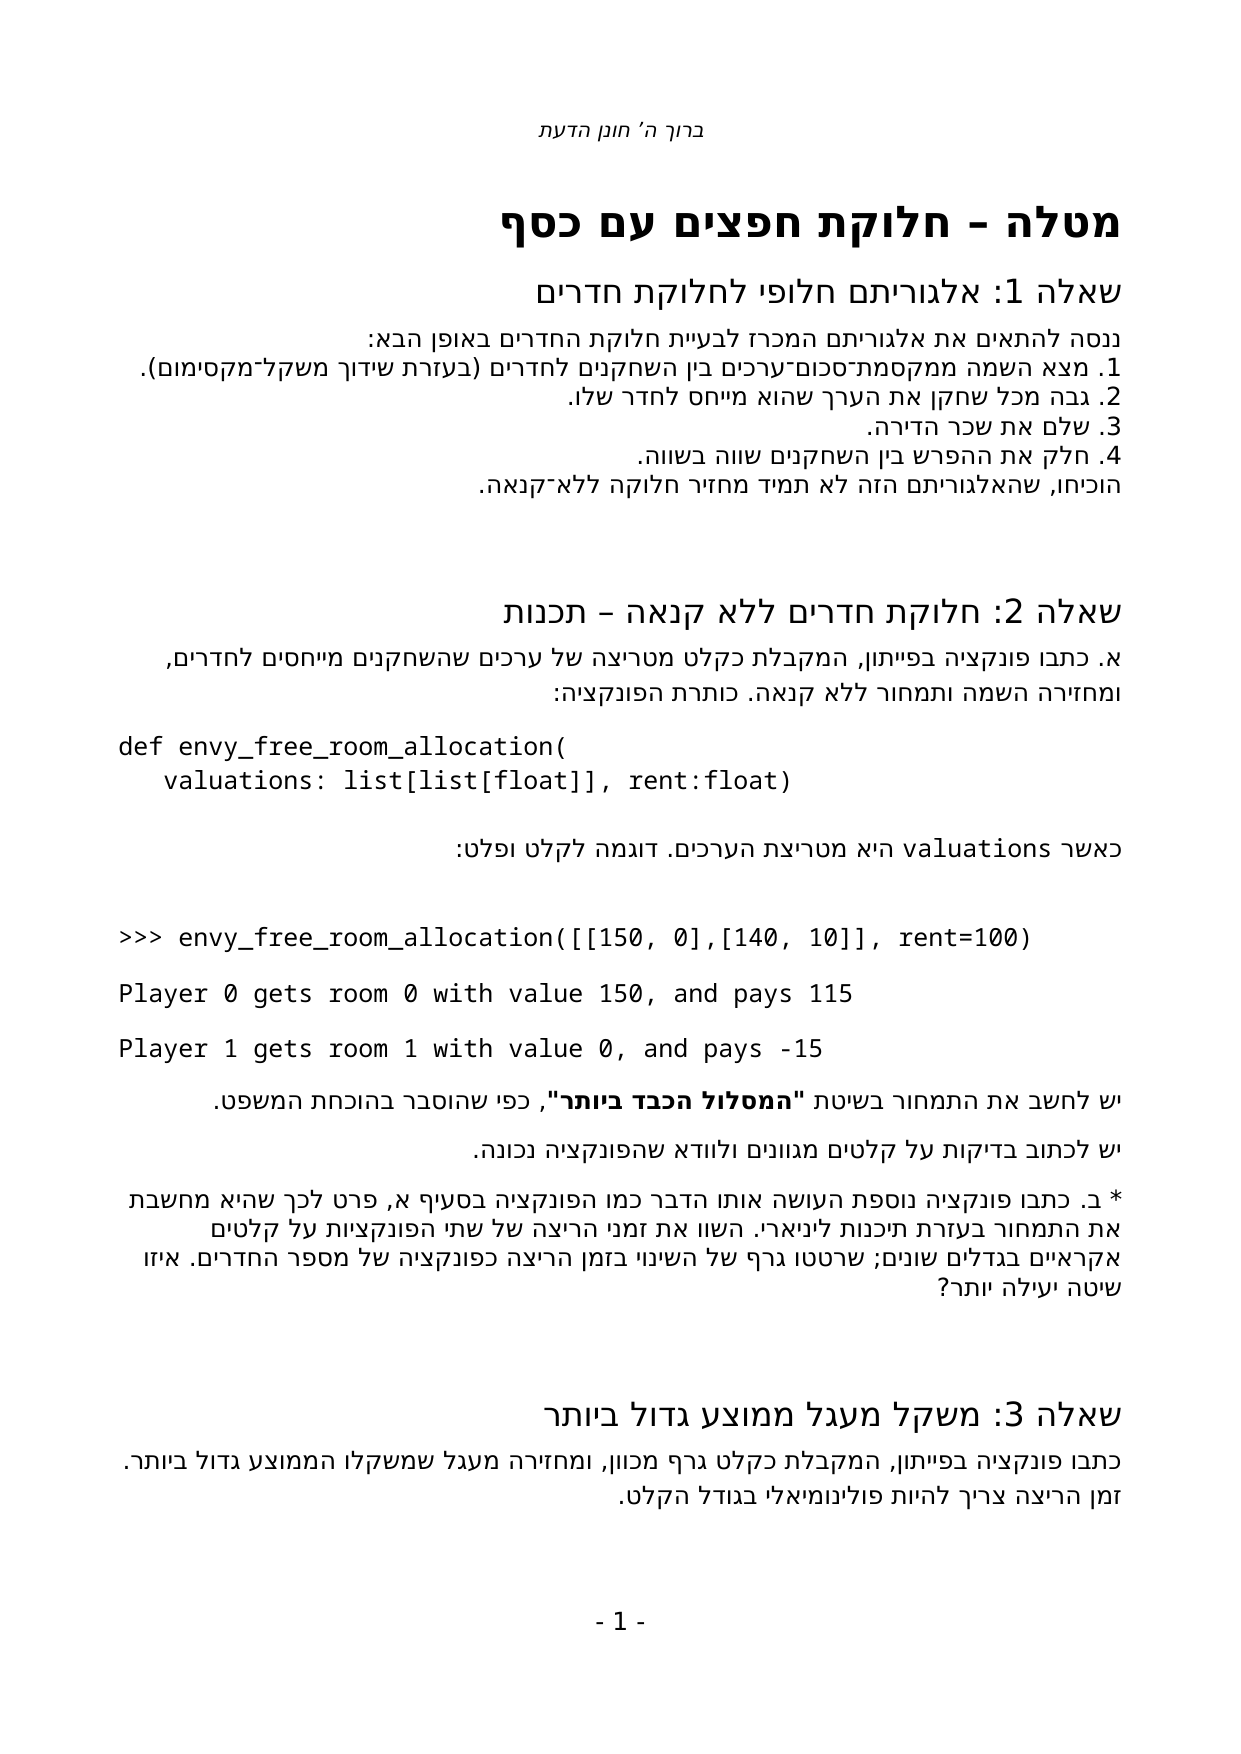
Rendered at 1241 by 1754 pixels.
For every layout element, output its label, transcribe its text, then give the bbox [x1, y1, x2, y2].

text valuations: list[list[float]], rent:float) [118, 762, 1122, 796]
text הוכיחו, שהאלגוריתם הזה לא תמיד מחזיר חלוקה ללא־קנאה. [118, 470, 1122, 499]
text כתבו פונקציה בפייתון, המקבלת כקלט גרף מכוון, ומחזירה מעגל שמשקלו הממוצע גדול ביותר. זמן הריצה צריך להיות פולינומיאלי בגודל הקלט. [118, 1446, 1122, 1511]
text 4. חלק את ההפרש בין השחקנים שווה בשווה. [118, 441, 1122, 470]
text * ב. כתבו פונקציה נוספת העושה אותו הדבר כמו הפונקציה בסעיף א, פרט לכך שהיא מחשבת את התמחור בעזרת תיכנות ליניארי. השוו את זמני הריצה של שתי הפונקציות על קלטים אקראיים בגדלים שונים; שרטטו גרף של השינוי בזמן הריצה כפונקציה של מספר החדרים. איזו שיטה יעילה יותר? [118, 1185, 1122, 1302]
text 2. גבה מכל שחקן את הערך שהוא מייחס לחדר שלו. [118, 382, 1122, 412]
text א. כתבו פונקציה בפייתון, המקבלת כקלט מטריצה של ערכים שהשחקנים מייחסים לחדרים, ומחזירה השמה ותמחור ללא קנאה. כותרת הפונקציה: [118, 644, 1122, 708]
text 3. שלם את שכר הדירה. [118, 412, 1122, 441]
text ננסה להתאים את אלגוריתם המכרז לבעיית חלוקת החדרים באופן הבא: [118, 324, 1122, 353]
subtitle שאלה 1: אלגוריתם חלופי לחלוקת חדרים [118, 273, 1122, 312]
text כאשר valuations היא מטריצת הערכים. דוגמה לקלט ופלט: [118, 830, 1122, 864]
text Player 0 gets room 0 with value 150, and pays 115 [118, 975, 1122, 1009]
text def envy_free_room_allocation( [118, 728, 1122, 762]
text Player 1 gets room 1 with value 0, and pays -15 [118, 1031, 1122, 1065]
text >>> envy_free_room_allocation([[150, 0],[140, 10]], rent=100) [118, 920, 1122, 954]
text יש לחשב את התמחור בשיטת "המסלול הכבד ביותר", כפי שהוסבר בהוכחת המשפט. [118, 1086, 1122, 1115]
text יש לכתוב בדיקות על קלטים מגוונים ולוודא שהפונקציה נכונה. [118, 1136, 1122, 1165]
text 1. מצא השמה ממקסמת־סכום־ערכים בין השחקנים לחדרים (בעזרת שידוך משקל־מקסימום). [118, 353, 1122, 382]
subtitle שאלה 2: חלוקת חדרים ללא קנאה – תכנות [118, 592, 1122, 631]
subtitle שאלה 3: משקל מעגל ממוצע גדול ביותר [118, 1395, 1122, 1434]
subtitle מטלה – חלוקת חפצים עם כסף [118, 197, 1122, 248]
